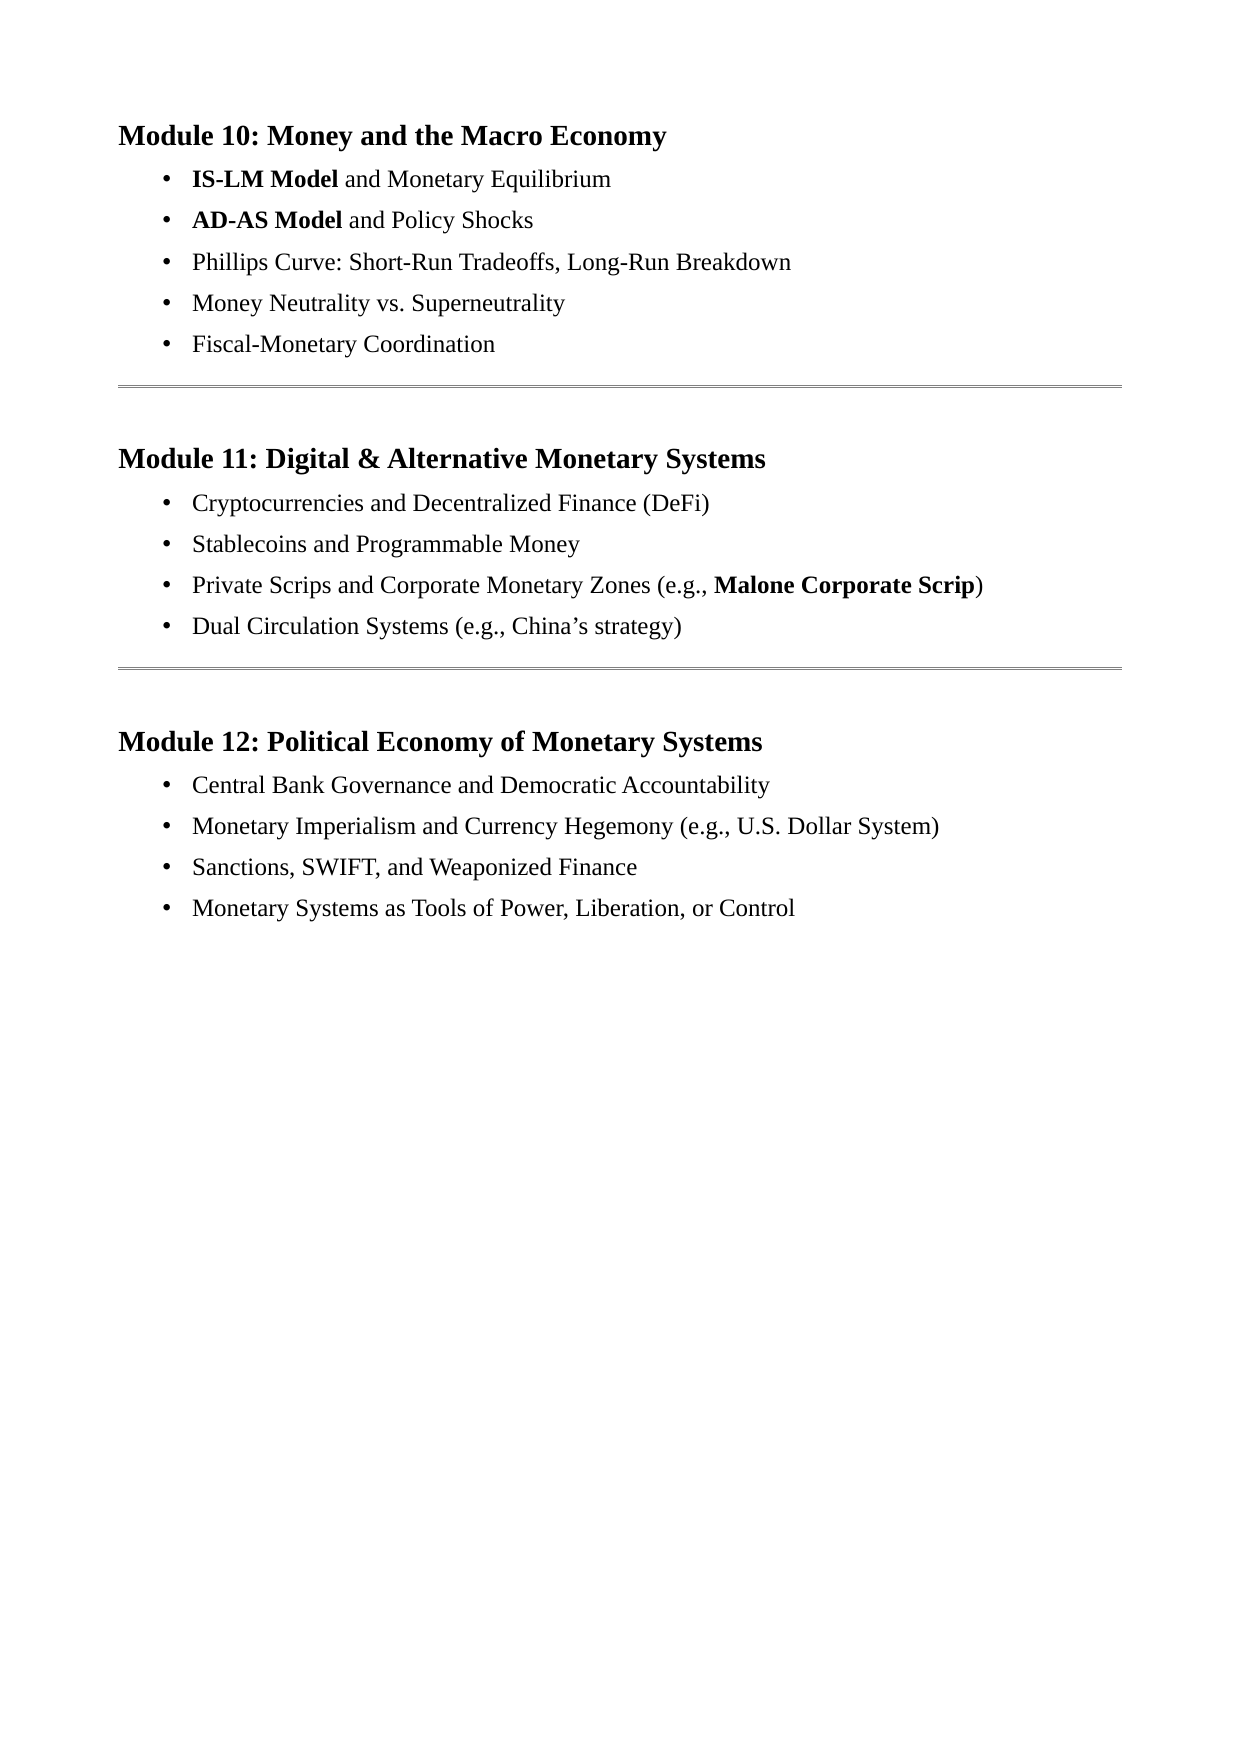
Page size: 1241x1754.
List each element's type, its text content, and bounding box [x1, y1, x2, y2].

list Money Neutrality vs. Superneutrality [162, 288, 1122, 317]
list Cryptocurrencies and Decentralized Finance (DeFi) [162, 488, 1122, 516]
list Monetary Imperialism and Currency Hegemony (e.g., U.S. Dollar System) [162, 811, 1122, 840]
list AD-AS Model and Policy Shocks [162, 205, 1122, 234]
list Stablecoins and Programmable Money [162, 529, 1122, 558]
list Sanctions, SWIFT, and Weaponized Finance [162, 852, 1122, 881]
list Dual Circulation Systems (e.g., China’s strategy) [162, 611, 1122, 640]
subtitle Module 11: Digital & Alternative Monetary Systems [118, 442, 1122, 475]
list Central Bank Governance and Democratic Accountability [162, 770, 1122, 798]
list Private Scrips and Corporate Monetary Zones (e.g., Malone Corporate Scrip) [162, 570, 1122, 599]
list Phillips Curve: Short-Run Tradeoffs, Long-Run Breakdown [162, 247, 1122, 275]
list Monetary Systems as Tools of Power, Liberation, or Control [162, 893, 1122, 922]
list Fiscal-Monetary Coordination [162, 329, 1122, 358]
subtitle Module 12: Political Economy of Monetary Systems [118, 724, 1122, 757]
subtitle Module 10: Money and the Macro Economy [118, 118, 1122, 152]
list IS-LM Model and Monetary Equilibrium [162, 164, 1122, 193]
